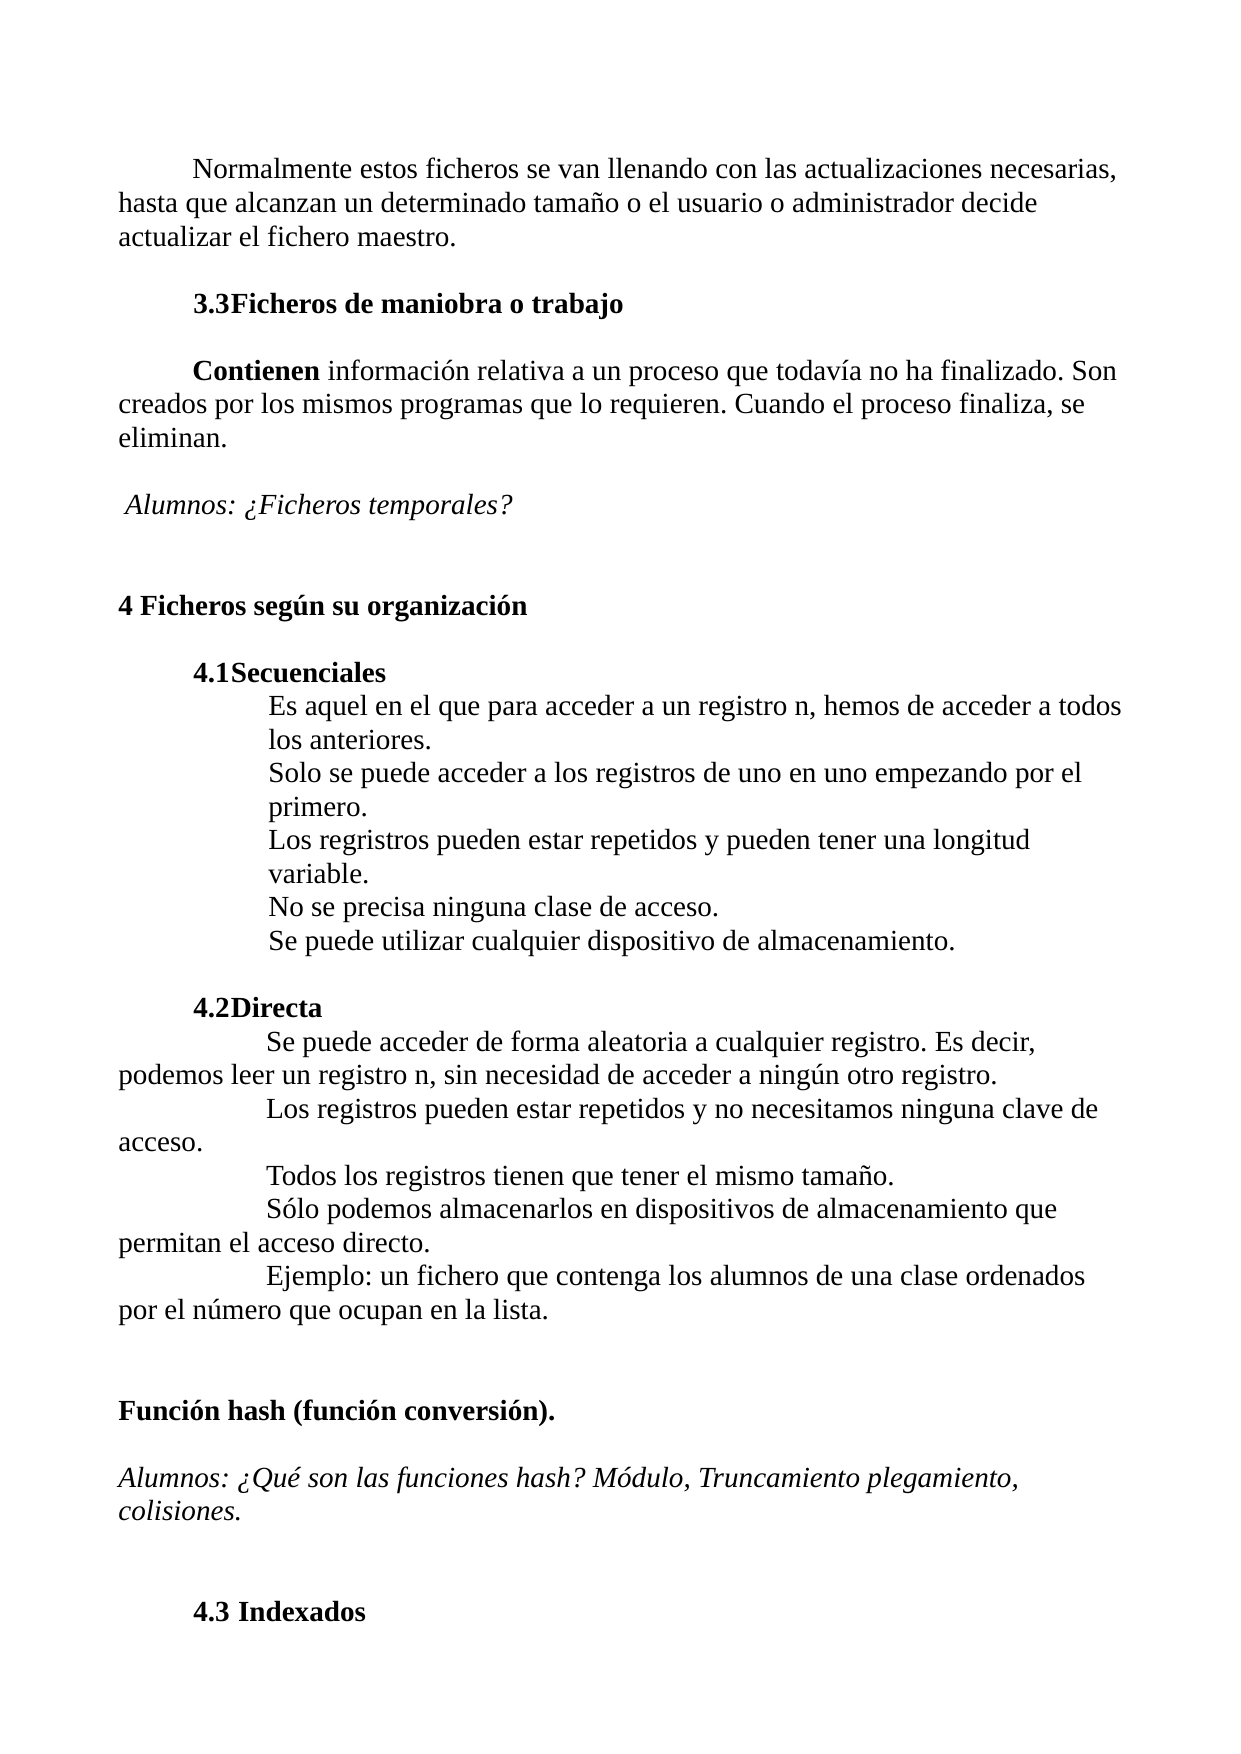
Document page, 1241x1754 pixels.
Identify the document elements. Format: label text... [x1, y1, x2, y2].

text Contienen información relativa a un proceso que todavía no ha finalizado. Son creados por los mismos programas que lo requieren. Cuando el proceso finaliza, se eliminan. [118, 353, 1122, 453]
list Es aquel en el que para acceder a un registro n, hemos de acceder a todos los anteriores. [231, 688, 1122, 755]
list Indexados [193, 1594, 1122, 1627]
text Los registros pueden estar repetidos y no necesitamos ninguna clave de acceso. [118, 1091, 1122, 1158]
text Todos los registros tienen que tener el mismo tamaño. [118, 1158, 1122, 1191]
list Secuenciales [193, 655, 1122, 688]
list No se precisa ninguna clase de acceso. [231, 889, 1122, 923]
text Se puede acceder de forma aleatoria a cualquier registro. Es decir, podemos leer un registro n, sin necesidad de acceder a ningún otro registro. [118, 1024, 1122, 1091]
list Solo se puede acceder a los registros de uno en uno empezando por el primero. [231, 755, 1122, 822]
text Función hash (función conversión). [118, 1393, 1122, 1426]
list Se puede utilizar cualquier dispositivo de almacenamiento. [231, 923, 1122, 957]
text 4 Ficheros según su organización [118, 588, 1122, 621]
list Los regristros pueden estar repetidos y pueden tener una longitud variable. [231, 822, 1122, 889]
text Ejemplo: un fichero que contenga los alumnos de una clase ordenados por el número que ocupan en la lista. [118, 1258, 1122, 1326]
text Alumnos: ¿Qué son las funciones hash? Módulo, Truncamiento plegamiento, colisiones. [118, 1460, 1122, 1527]
text Alumnos: ¿Ficheros temporales? [118, 487, 1122, 521]
list Directa [193, 990, 1122, 1024]
list Ficheros de maniobra o trabajo [193, 286, 1122, 319]
text Normalmente estos ficheros se van llenando con las actualizaciones necesarias, hasta que alcanzan un determinado tamaño o el usuario o administrador decide actualizar el fichero maestro. [118, 152, 1122, 252]
text Sólo podemos almacenarlos en dispositivos de almacenamiento que permitan el acceso directo. [118, 1191, 1122, 1258]
